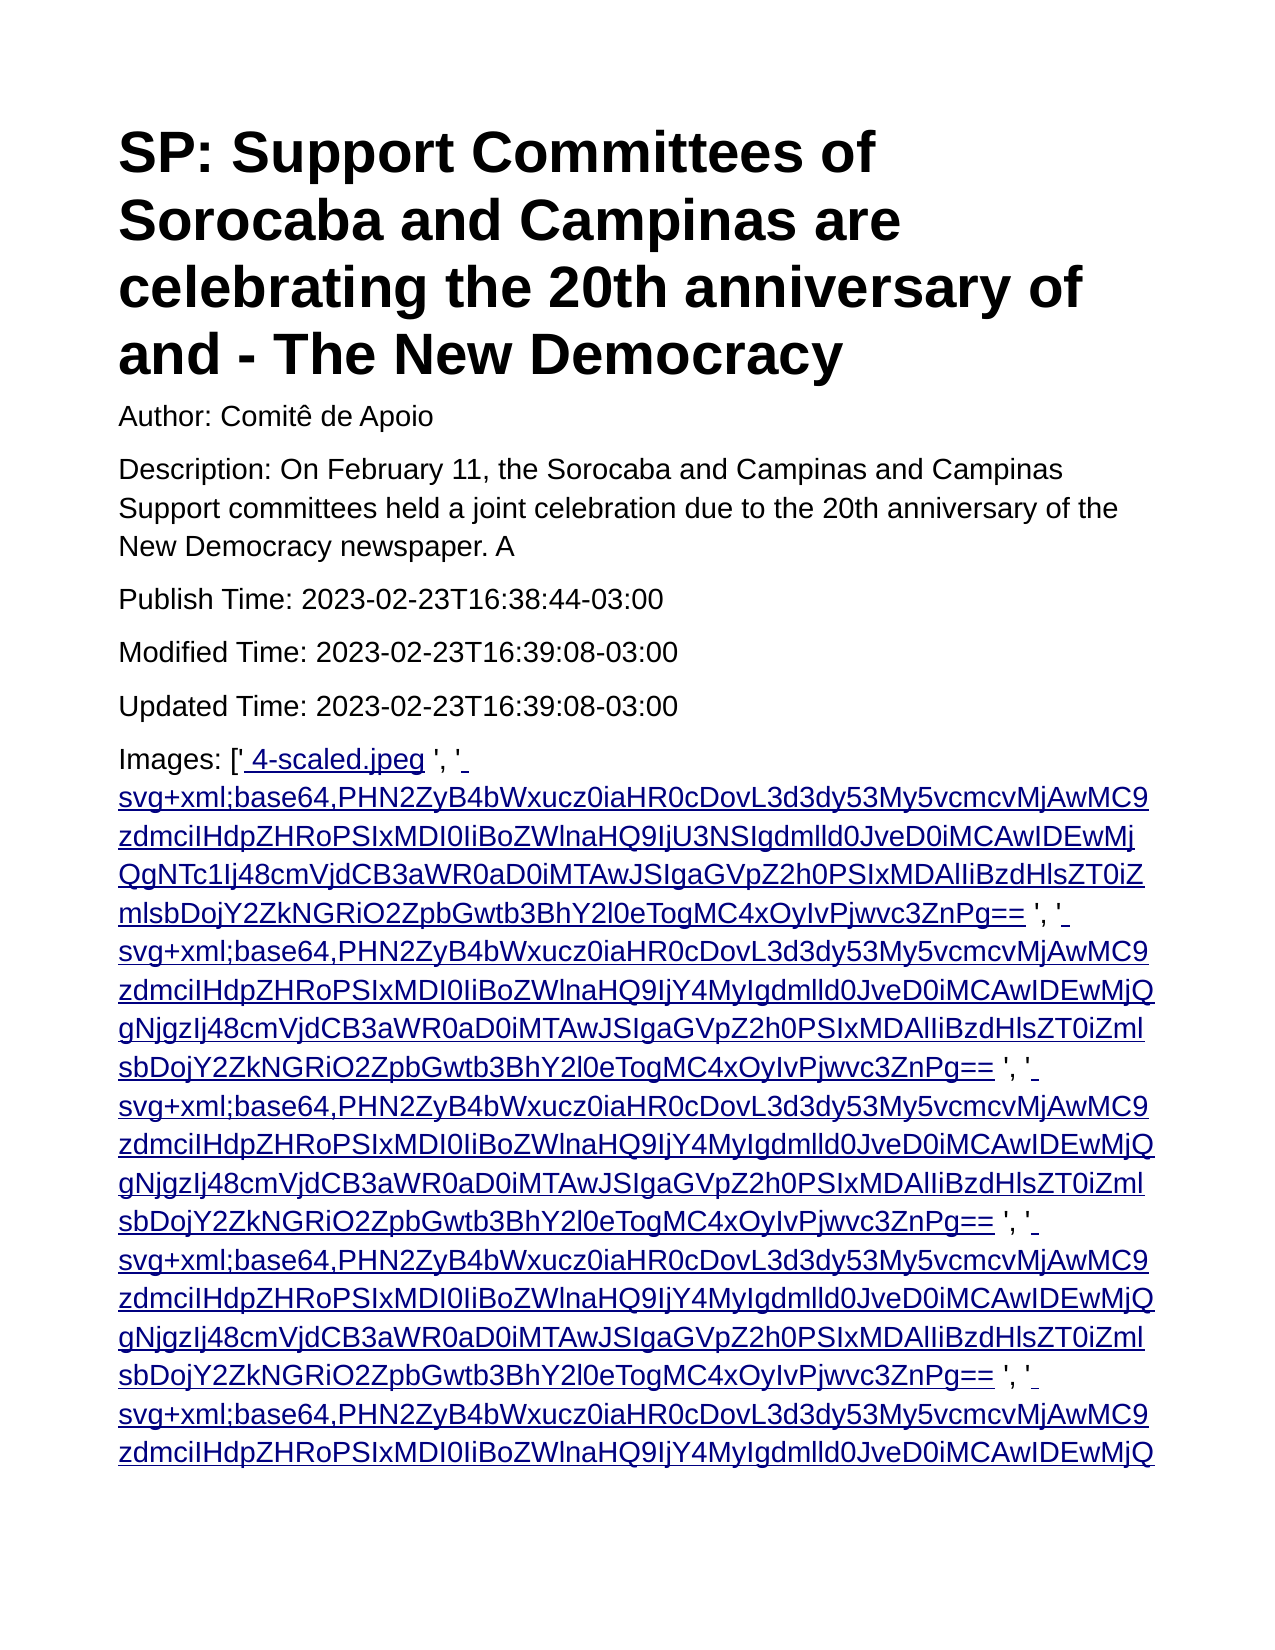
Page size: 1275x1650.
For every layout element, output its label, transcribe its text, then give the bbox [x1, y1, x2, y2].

text Modified Time: 2023-02-23T16:39:08-03:00 [118, 635, 1157, 669]
text Images: [' 4-scaled.jpeg ', ' svg+xml;base64,PHN2ZyB4bWxucz0iaHR0cDovL3d3dy53My5vcmcvMjAwMC9zdmciIHdpZHRoPSIxMDI0IiBoZWlnaHQ9IjU3NSIgdmlld0JveD0iMCAwIDEwMjQgNTc1Ij48cmVjdCB3aWR0aD0iMTAwJSIgaGVpZ2h0PSIxMDAlIiBzdHlsZT0iZmlsbDojY2ZkNGRiO2ZpbGwtb3BhY2l0eTogMC4xOyIvPjwvc3ZnPg== ', ' svg+xml;base64,PHN2ZyB4bWxucz0iaHR0cDovL3d3dy53My5vcmcvMjAwMC9zdmciIHdpZHRoPSIxMDI0IiBoZWlnaHQ9IjY4MyIgdmlld0JveD0iMCAwIDEwMjQgNjgzIj48cmVjdCB3aWR0aD0iMTAwJSIgaGVpZ2h0PSIxMDAlIiBzdHlsZT0iZmlsbDojY2ZkNGRiO2ZpbGwtb3BhY2l0eTogMC4xOyIvPjwvc3ZnPg== ', ' svg+xml;base64,PHN2ZyB4bWxucz0iaHR0cDovL3d3dy53My5vcmcvMjAwMC9zdmciIHdpZHRoPSIxMDI0IiBoZWlnaHQ9IjY4MyIgdmlld0JveD0iMCAwIDEwMjQgNjgzIj48cmVjdCB3aWR0aD0iMTAwJSIgaGVpZ2h0PSIxMDAlIiBzdHlsZT0iZmlsbDojY2ZkNGRiO2ZpbGwtb3BhY2l0eTogMC4xOyIvPjwvc3ZnPg== ', ' svg+xml;base64,PHN2ZyB4bWxucz0iaHR0cDovL3d3dy53My5vcmcvMjAwMC9zdmciIHdpZHRoPSIxMDI0IiBoZWlnaHQ9IjY4MyIgdmlld0JveD0iMCAwIDEwMjQgNjgzIj48cmVjdCB3aWR0aD0iMTAwJSIgaGVpZ2h0PSIxMDAlIiBzdHlsZT0iZmlsbDojY2ZkNGRiO2ZpbGwtb3BhY2l0eTogMC4xOyIvPjwvc3ZnPg== ', ' svg+xml;base64,PHN2ZyB4bWxucz0iaHR0cDovL3d3dy53My5vcmcvMjAwMC9zdmciIHdpZHRoPSIxMDI0IiBoZWlnaHQ9IjY4MyIgdmlld0JveD0iMCAwIDEwMjQ [118, 742, 1157, 1469]
text Description: On February 11, the Sorocaba and Campinas and Campinas Support committees held a joint celebration due to the 20th anniversary of the New Democracy newspaper. A [118, 452, 1157, 563]
text Author: Comitê de Apoio [118, 399, 1157, 432]
subtitle SP: Support Committees of Sorocaba and Campinas are celebrating the 20th anniversary of and - The New Democracy [118, 118, 1157, 386]
text Publish Time: 2023-02-23T16:38:44-03:00 [118, 582, 1157, 616]
text Updated Time: 2023-02-23T16:39:08-03:00 [118, 688, 1157, 722]
